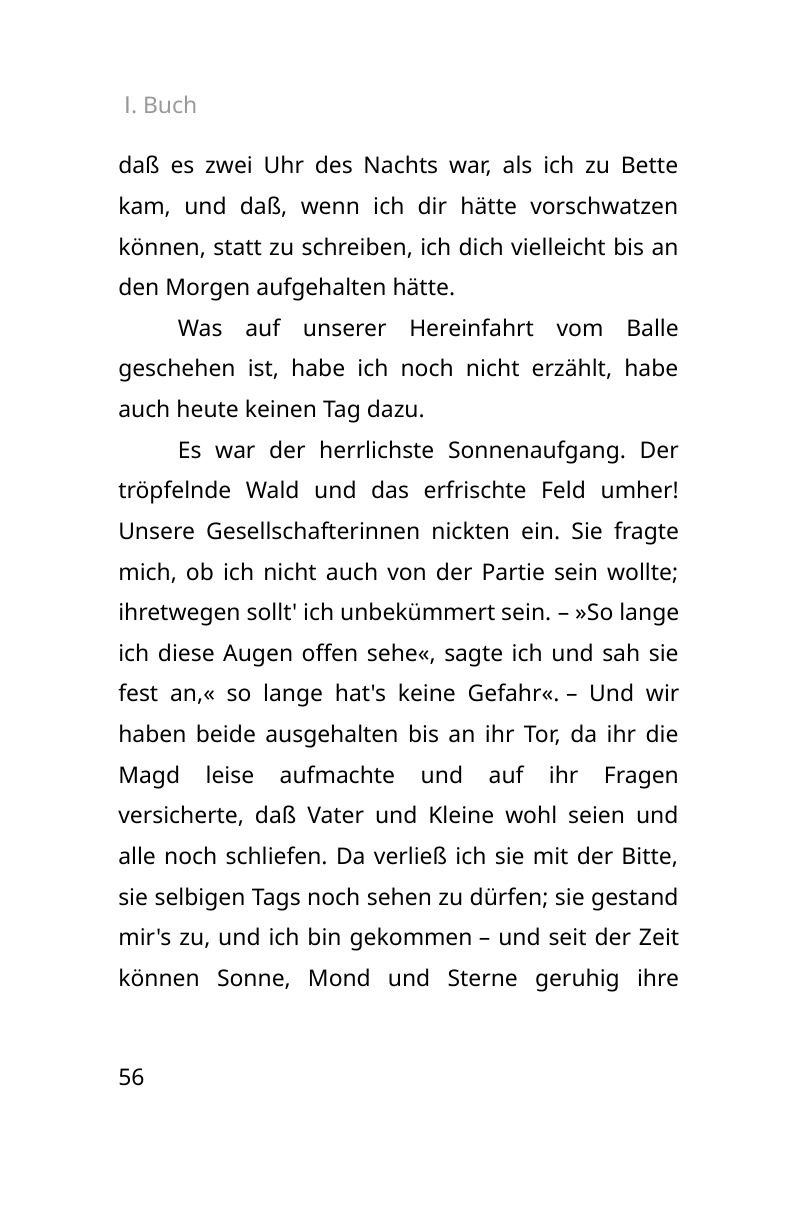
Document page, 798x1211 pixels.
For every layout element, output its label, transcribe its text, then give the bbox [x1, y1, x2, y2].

text daß es zwei Uhr des Nachts war, als ich zu Bette kam, und daß, wenn ich dir hätte vorschwatzen können, statt zu schreiben, ich dich vielleicht bis an den Morgen aufgehalten hätte. [118, 149, 679, 302]
text Was auf unserer Hereinfahrt vom Balle geschehen ist, habe ich noch nicht erzählt, habe auch heute keinen Tag dazu. [118, 312, 679, 424]
text Es war der herrlichste Sonnenaufgang. Der tröpfelnde Wald und das erfrischte Feld umher! Unsere Gesellschafterinnen nickten ein. Sie fragte mich, ob ich nicht auch von der Partie sein wollte; ihretwegen sollt' ich unbekümmert sein. – »So lange ich diese Augen offen sehe«, sagte ich und sah sie fest an,« so lange hat's keine Gefahr«. – Und wir haben beide ausgehalten bis an ihr Tor, da ihr die Magd leise aufmachte und auf ihr Fragen versicherte, daß Vater und Kleine wohl seien und alle noch schliefen. Da verließ ich sie mit der Bitte, sie selbigen Tags noch sehen zu dürfen; sie gestand mir's zu, und ich bin gekommen – und seit der Zeit können Sonne, Mond und Sterne geruhig ihre [118, 434, 679, 993]
